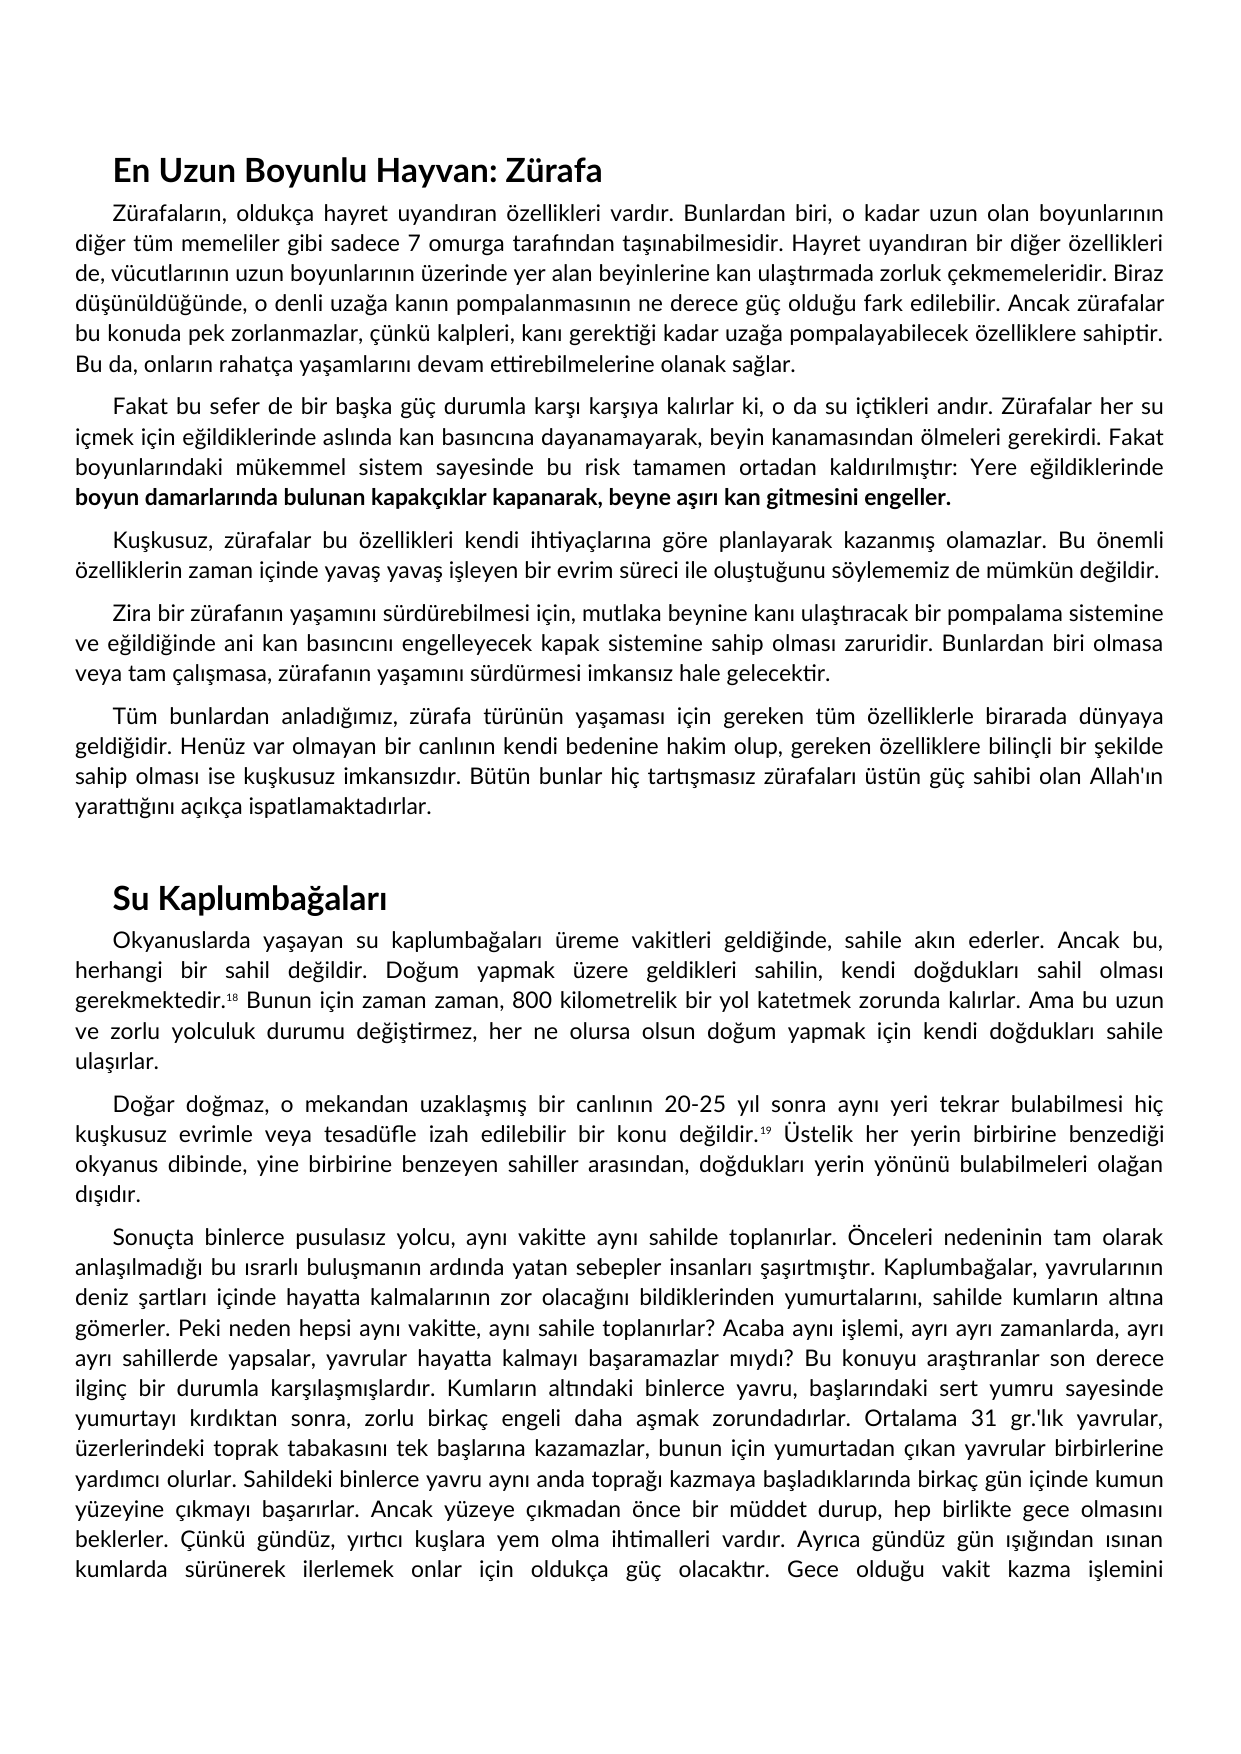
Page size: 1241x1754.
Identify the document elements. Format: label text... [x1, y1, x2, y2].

text Okyanuslarda yaşayan su kaplumbağaları üreme vakitleri geldiğinde, sahile akın ederler. Ancak bu, herhangi bir sahil değildir. Doğum yapmak üzere geldikleri sahilin, kendi doğdukları sahil olması gerekmektedir.18 Bunun için zaman zaman, 800 kilometrelik bir yol katetmek zorunda kalırlar. Ama bu uzun ve zorlu yolculuk durumu değiştirmez, her ne olursa olsun doğum yapmak için kendi doğdukları sahile ulaşırlar. [75, 926, 1165, 1074]
text Doğar doğmaz, o mekandan uzaklaşmış bir canlının 20-25 yıl sonra aynı yeri tekrar bulabilmesi hiç kuşkusuz evrimle veya tesadüfle izah edilebilir bir konu değildir.19 Üstelik her yerin birbirine benzediği okyanus dibinde, yine birbirine benzeyen sahiller arasından, doğdukları yerin yönünü bulabilmeleri olağan dışıdır. [75, 1089, 1165, 1207]
subtitle Su Kaplumbağaları [112, 877, 1165, 917]
text Zürafaların, oldukça hayret uyandıran özellikleri vardır. Bunlardan biri, o kadar uzun olan boyunlarının diğer tüm memeliler gibi sadece 7 omurga tarafından taşınabilmesidir. Hayret uyandıran bir diğer özellikleri de, vücutlarının uzun boyunlarının üzerinde yer alan beyinlerine kan ulaştırmada zorluk çekmemeleridir. Biraz düşünüldüğünde, o denli uzağa kanın pompalanmasının ne derece güç olduğu fark edilebilir. Ancak zürafalar bu konuda pek zorlanmazlar, çünkü kalpleri, kanı gerektiği kadar uzağa pompalayabilecek özelliklere sahiptir. Bu da, onların rahatça yaşamlarını devam ettirebilmelerine olanak sağlar. [75, 198, 1165, 377]
text Sonuçta binlerce pusulasız yolcu, aynı vakitte aynı sahilde toplanırlar. Önceleri nedeninin tam olarak anlaşılmadığı bu ısrarlı buluşmanın ardında yatan sebepler insanları şaşırtmıştır. Kaplumbağalar, yavrularının deniz şartları içinde hayatta kalmalarının zor olacağını bildiklerinden yumurtalarını, sahilde kumların altına gömerler. Peki neden hepsi aynı vakitte, aynı sahile toplanırlar? Acaba aynı işlemi, ayrı ayrı zamanlarda, ayrı ayrı sahillerde yapsalar, yavrular hayatta kalmayı başaramazlar mıydı? Bu konuyu araştıranlar son derece ilginç bir durumla karşılaşmışlardır. Kumların altındaki binlerce yavru, başlarındaki sert yumru sayesinde yumurtayı kırdıktan sonra, zorlu birkaç engeli daha aşmak zorundadırlar. Ortalama 31 gr.'lık yavrular, üzerlerindeki toprak tabakasını tek başlarına kazamazlar, bunun için yumurtadan çıkan yavrular birbirlerine yardımcı olurlar. Sahildeki binlerce yavru aynı anda toprağı kazmaya başladıklarında birkaç gün içinde kumun yüzeyine çıkmayı başarırlar. Ancak yüzeye çıkmadan önce bir müddet durup, hep birlikte gece olmasını beklerler. Çünkü gündüz, yırtıcı kuşlara yem olma ihtimalleri vardır. Ayrıca gündüz gün ışığından ısınan kumlarda sürünerek ilerlemek onlar için oldukça güç olacaktır. Gece olduğu vakit kazma işlemini [75, 1223, 1165, 1582]
subtitle En Uzun Boyunlu Hayvan: Zürafa [112, 150, 1165, 190]
text Kuşkusuz, zürafalar bu özellikleri kendi ihtiyaçlarına göre planlayarak kazanmış olamazlar. Bu önemli özelliklerin zaman içinde yavaş yavaş işleyen bir evrim süreci ile oluştuğunu söylememiz de mümkün değildir. [75, 525, 1165, 583]
text Tüm bunlardan anladığımız, zürafa türünün yaşaması için gereken tüm özelliklerle birarada dünyaya geldiğidir. Henüz var olmayan bir canlının kendi bedenine hakim olup, gereken özelliklere bilinçli bir şekilde sahip olması ise kuşkusuz imkansızdır. Bütün bunlar hiç tartışmasız zürafaları üstün güç sahibi olan Allah'ın yarattığını açıkça ispatlamaktadırlar. [75, 701, 1165, 819]
text Fakat bu sefer de bir başka güç durumla karşı karşıya kalırlar ki, o da su içtikleri andır. Zürafalar her su içmek için eğildiklerinde aslında kan basıncına dayanamayarak, beyin kanamasından ölmeleri gerekirdi. Fakat boyunlarındaki mükemmel sistem sayesinde bu risk tamamen ortadan kaldırılmıştır: Yere eğildiklerinde boyun damarlarında bulunan kapakçıklar kapanarak, beyne aşırı kan gitmesini engeller. [75, 392, 1165, 510]
text Zira bir zürafanın yaşamını sürdürebilmesi için, mutlaka beynine kanı ulaştıracak bir pompalama sistemine ve eğildiğinde ani kan basıncını engelleyecek kapak sistemine sahip olması zaruridir. Bunlardan biri olmasa veya tam çalışmasa, zürafanın yaşamını sürdürmesi imkansız hale gelecektir. [75, 598, 1165, 686]
